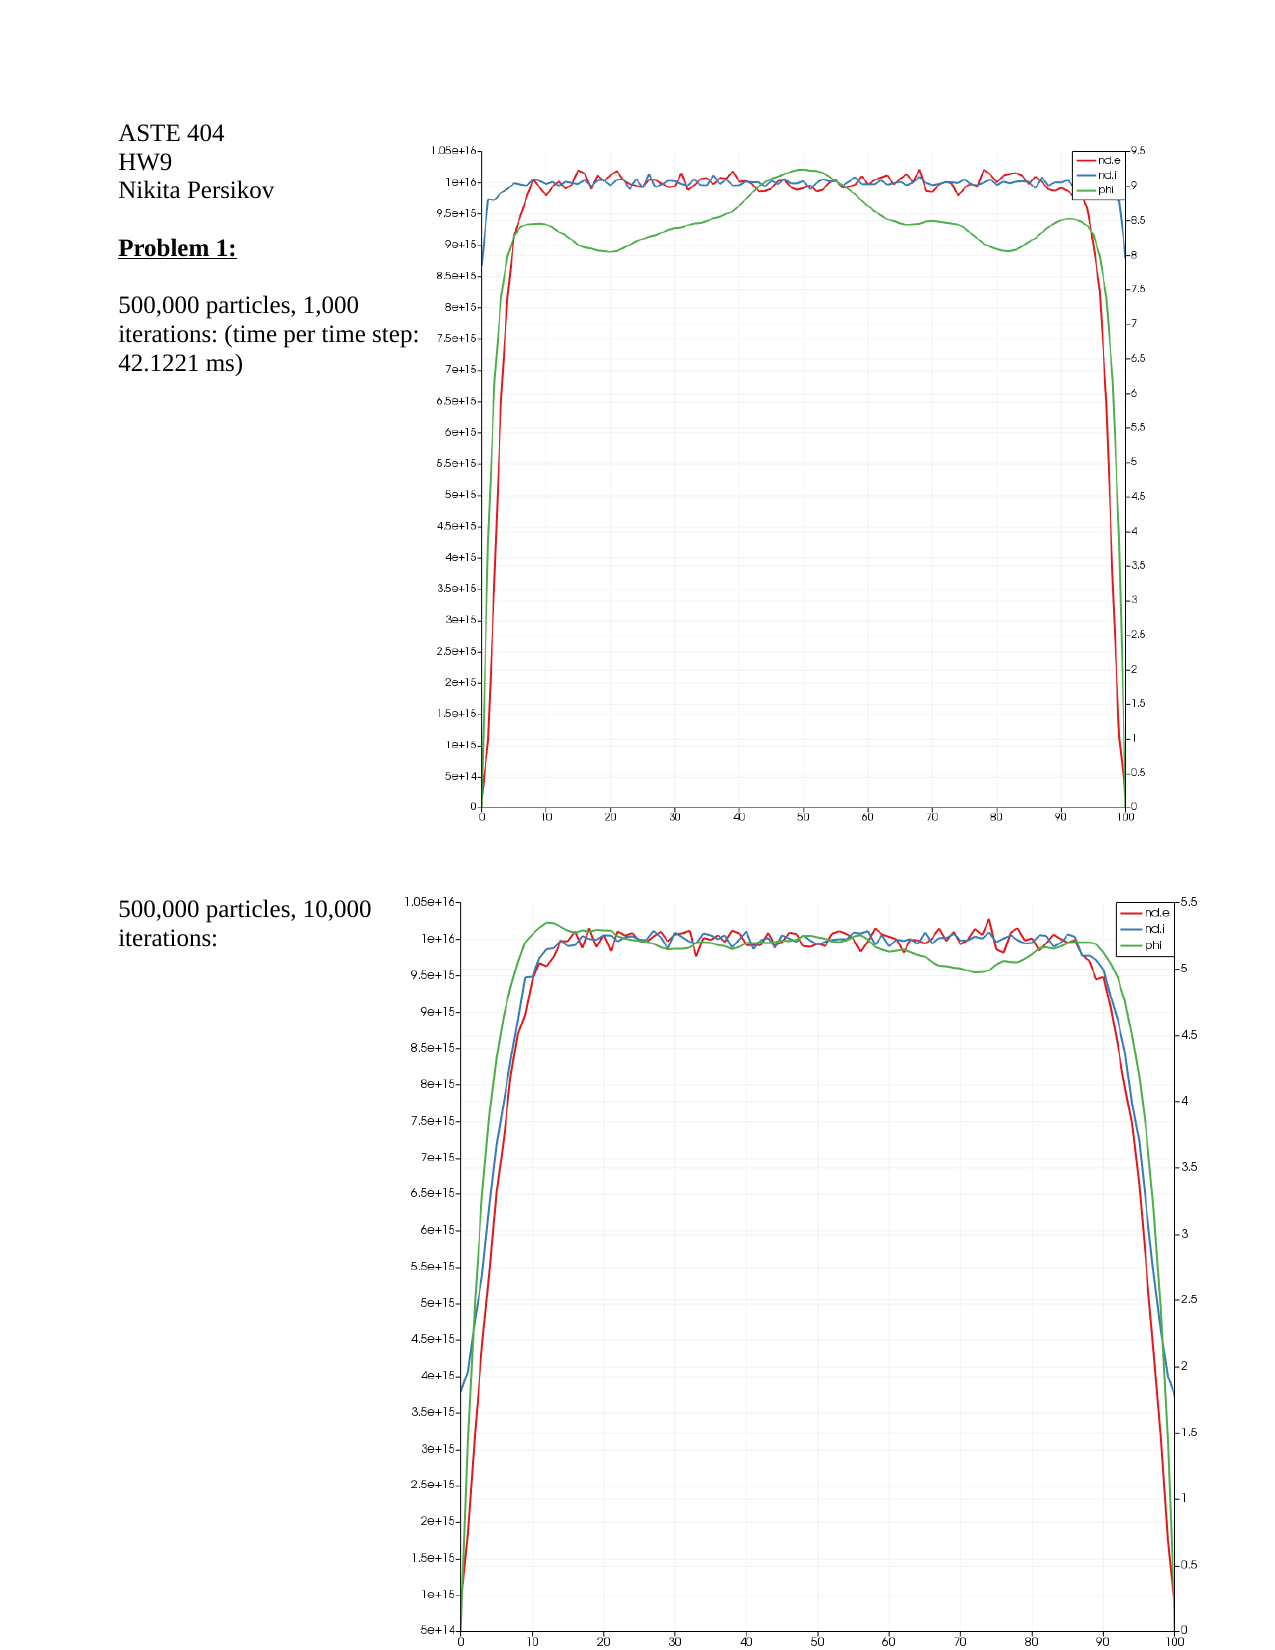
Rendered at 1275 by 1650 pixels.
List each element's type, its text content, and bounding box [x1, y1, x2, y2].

text ASTE 404 [118, 118, 1157, 147]
picture [426, 140, 1150, 827]
text HW9 [118, 147, 426, 176]
text 500,000 particles, 10,000 iterations: [118, 894, 400, 952]
text Problem 1: [118, 233, 426, 262]
picture [400, 890, 1200, 1650]
text Nikita Persikov [118, 176, 426, 204]
text [1150, 233, 1157, 262]
text [1150, 147, 1157, 176]
text 500,000 particles, 1,000 iterations: (time per time step: 42.1221 ms) [118, 291, 426, 377]
